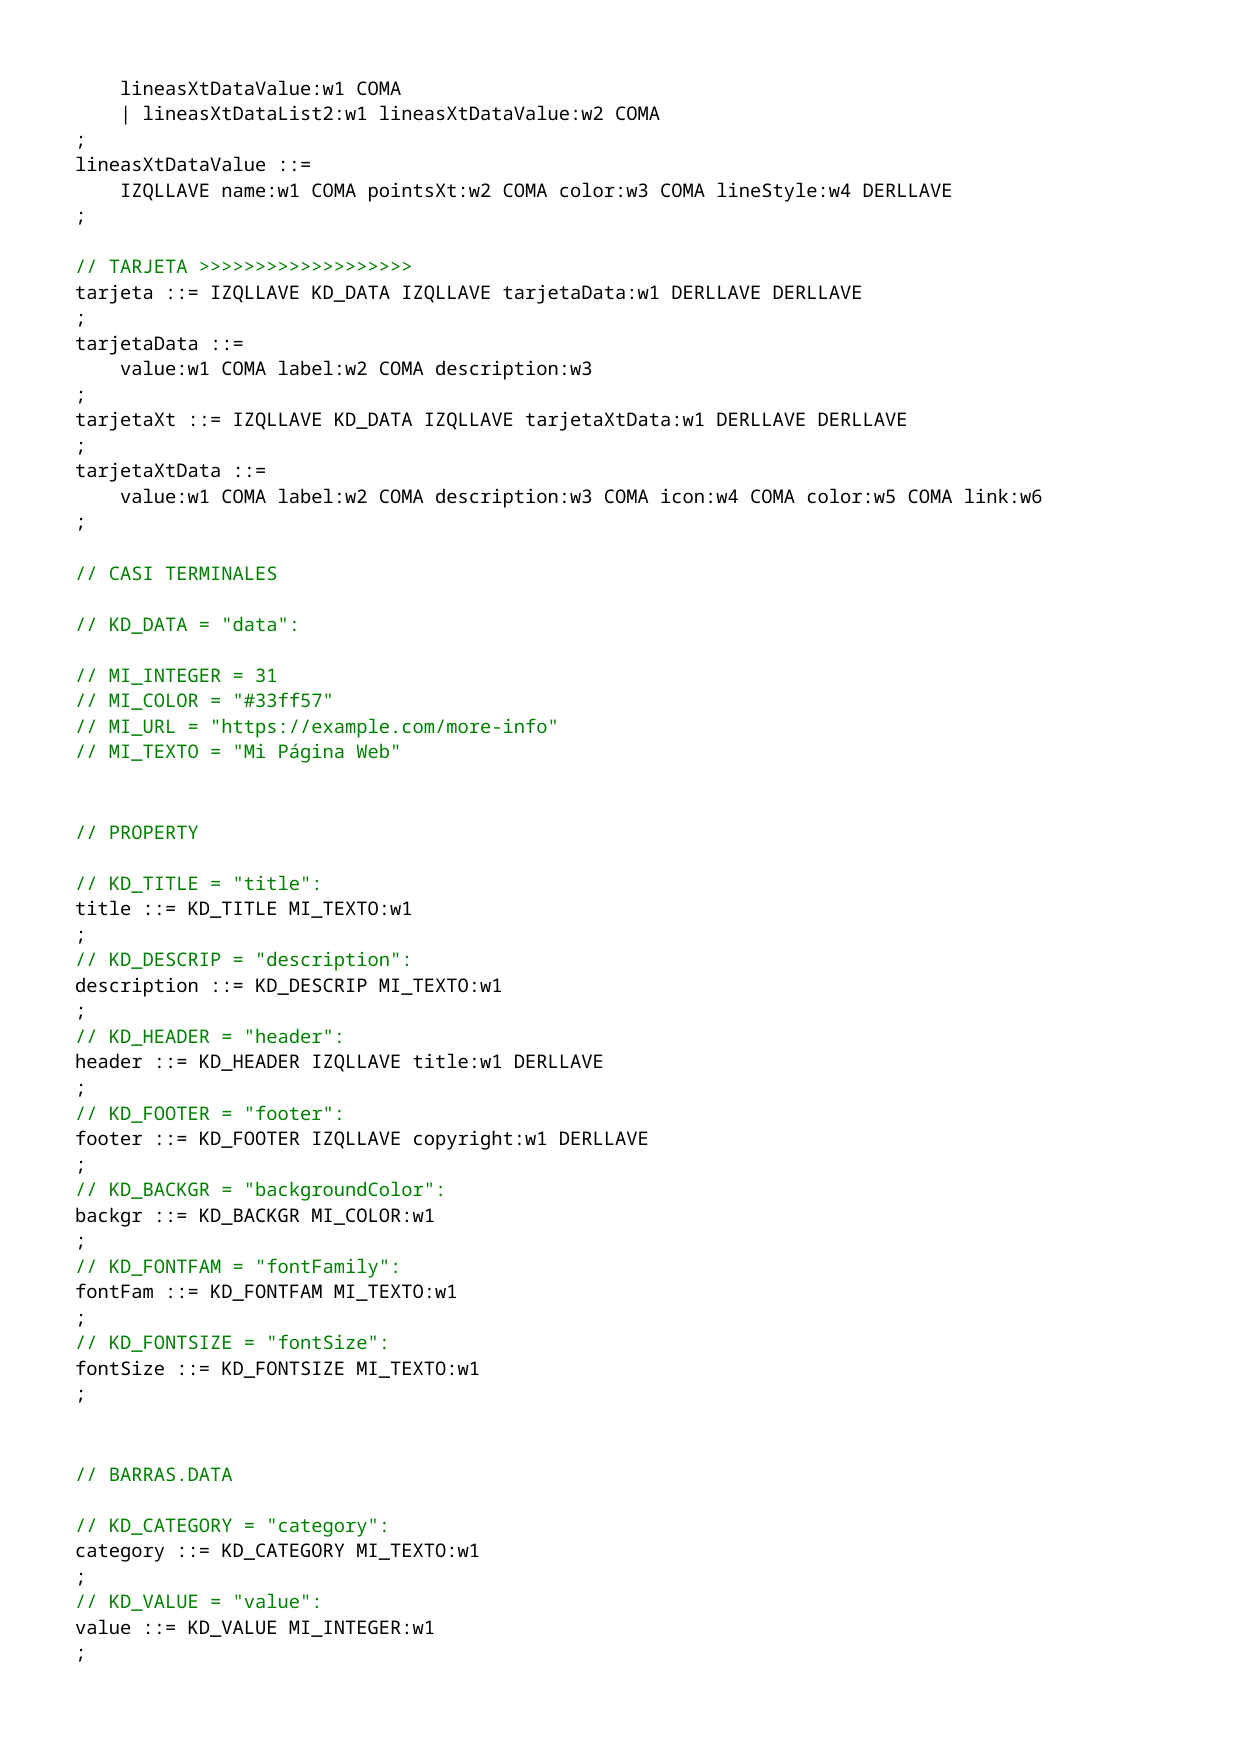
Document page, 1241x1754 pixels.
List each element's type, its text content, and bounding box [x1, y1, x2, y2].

text // MI_INTEGER = 31 [75, 662, 1165, 687]
text // KD_CATEGORY = "category": [75, 1512, 1165, 1538]
text // KD_DESCRIP = "description": [75, 947, 1165, 972]
text backgr ::= KD_BACKGR MI_COLOR:w1 [75, 1202, 1165, 1227]
text // KD_FOOTER = "footer": [75, 1100, 1165, 1125]
text ; [75, 305, 1165, 330]
text value:w1 COMA label:w2 COMA description:w3 COMA icon:w4 COMA color:w5 COMA link:w6 [75, 483, 1165, 509]
text tarjetaData ::= [75, 330, 1165, 356]
text value ::= KD_VALUE MI_INTEGER:w1 [75, 1614, 1165, 1640]
text // KD_HEADER = "header": [75, 1023, 1165, 1049]
text ; [75, 381, 1165, 407]
text title ::= KD_TITLE MI_TEXTO:w1 [75, 896, 1165, 921]
text ; [75, 126, 1165, 152]
text ; [75, 998, 1165, 1023]
text // PROPERTY [75, 819, 1165, 844]
text value:w1 COMA label:w2 COMA description:w3 [75, 356, 1165, 381]
text tarjetaXtData ::= [75, 458, 1165, 483]
text // KD_BACKGR = "backgroundColor": [75, 1176, 1165, 1202]
text // KD_FONTSIZE = "fontSize": [75, 1329, 1165, 1355]
text lineasXtDataValue:w1 COMA [75, 75, 1165, 101]
text header ::= KD_HEADER IZQLLAVE title:w1 DERLLAVE [75, 1049, 1165, 1074]
text ; [75, 1563, 1165, 1589]
text IZQLLAVE name:w1 COMA pointsXt:w2 COMA color:w3 COMA lineStyle:w4 DERLLAVE [75, 177, 1165, 203]
text ; [75, 509, 1165, 534]
text lineasXtDataValue ::= [75, 152, 1165, 177]
text ; [75, 203, 1165, 228]
text // CASI TERMINALES [75, 560, 1165, 585]
text // TARJETA >>>>>>>>>>>>>>>>>>> [75, 254, 1165, 279]
text ; [75, 1074, 1165, 1100]
text ; [75, 921, 1165, 947]
text ; [75, 1304, 1165, 1329]
text category ::= KD_CATEGORY MI_TEXTO:w1 [75, 1538, 1165, 1563]
text ; [75, 432, 1165, 458]
text // KD_FONTFAM = "fontFamily": [75, 1253, 1165, 1278]
text ; [75, 1151, 1165, 1176]
text ; [75, 1227, 1165, 1253]
text tarjeta ::= IZQLLAVE KD_DATA IZQLLAVE tarjetaData:w1 DERLLAVE DERLLAVE [75, 279, 1165, 305]
text // KD_DATA = "data": [75, 611, 1165, 636]
text ; [75, 1640, 1165, 1665]
text fontFam ::= KD_FONTFAM MI_TEXTO:w1 [75, 1278, 1165, 1304]
text tarjetaXt ::= IZQLLAVE KD_DATA IZQLLAVE tarjetaXtData:w1 DERLLAVE DERLLAVE [75, 407, 1165, 432]
text | lineasXtDataList2:w1 lineasXtDataValue:w2 COMA [75, 101, 1165, 126]
text // KD_VALUE = "value": [75, 1589, 1165, 1614]
text // MI_URL = "https://example.com/more-info" [75, 713, 1165, 738]
text description ::= KD_DESCRIP MI_TEXTO:w1 [75, 972, 1165, 998]
text // KD_TITLE = "title": [75, 870, 1165, 896]
text ; [75, 1381, 1165, 1406]
text // MI_COLOR = "#33ff57" [75, 687, 1165, 713]
text // BARRAS.DATA [75, 1461, 1165, 1487]
text footer ::= KD_FOOTER IZQLLAVE copyright:w1 DERLLAVE [75, 1125, 1165, 1151]
text fontSize ::= KD_FONTSIZE MI_TEXTO:w1 [75, 1355, 1165, 1381]
text // MI_TEXTO = "Mi Página Web" [75, 738, 1165, 764]
